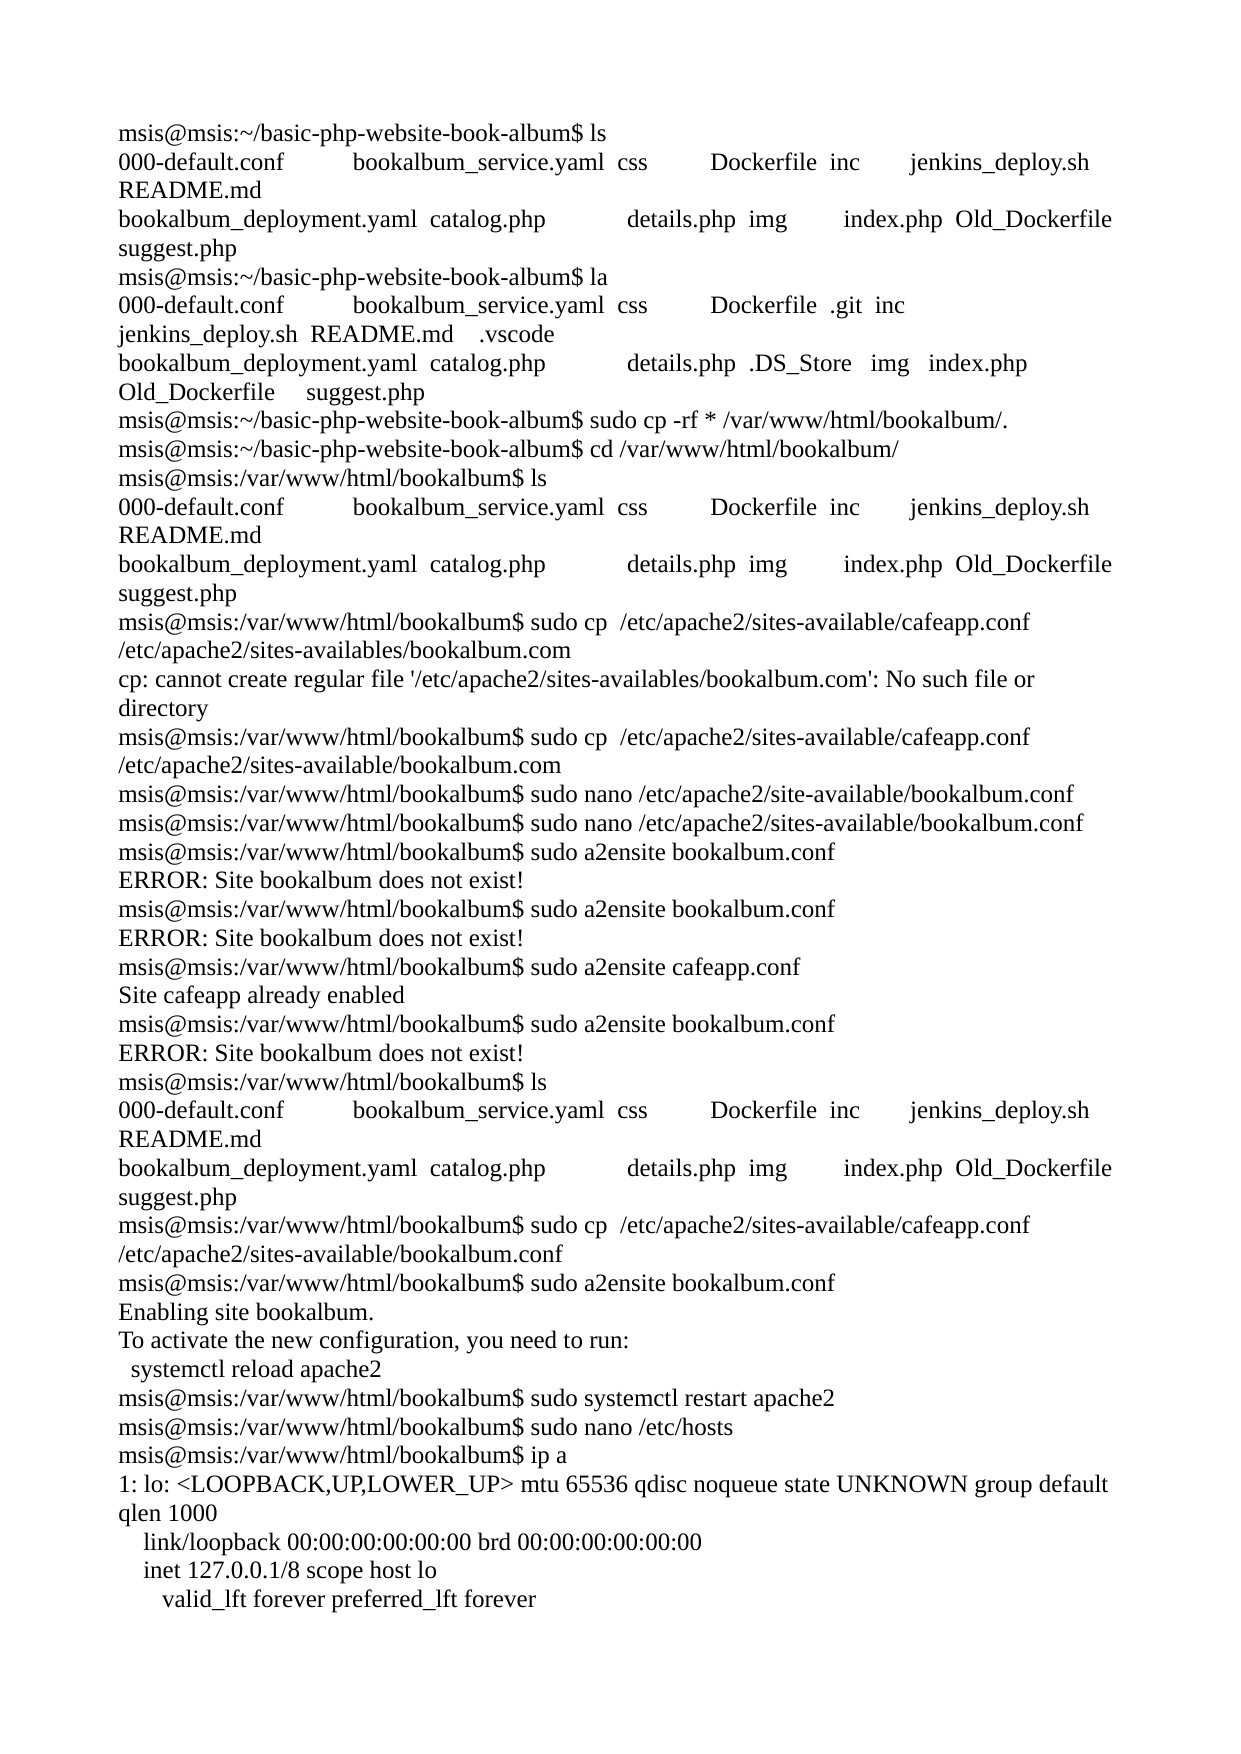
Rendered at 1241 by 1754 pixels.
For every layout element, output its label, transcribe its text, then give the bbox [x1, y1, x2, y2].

text ERROR: Site bookalbum does not exist! [118, 1038, 1122, 1067]
text msis@msis:~/basic-php-website-book-album$ la [118, 262, 1122, 291]
text valid_lft forever preferred_lft forever [118, 1584, 1122, 1613]
text systemctl reload apache2 [118, 1354, 1122, 1383]
text msis@msis:/var/www/html/bookalbum$ ip a [118, 1441, 1122, 1469]
text msis@msis:/var/www/html/bookalbum$ sudo a2ensite cafeapp.conf [118, 952, 1122, 981]
text inet 127.0.0.1/8 scope host lo [118, 1556, 1122, 1584]
text bookalbum_deployment.yaml catalog.php details.php img index.php Old_Dockerfile suggest.php [118, 549, 1122, 607]
text msis@msis:/var/www/html/bookalbum$ sudo a2ensite bookalbum.conf [118, 1009, 1122, 1038]
text bookalbum_deployment.yaml catalog.php details.php img index.php Old_Dockerfile suggest.php [118, 1153, 1122, 1211]
text msis@msis:/var/www/html/bookalbum$ sudo a2ensite bookalbum.conf [118, 1268, 1122, 1297]
text msis@msis:/var/www/html/bookalbum$ sudo cp /etc/apache2/sites-available/cafeapp.conf /etc/apache2/sites-availables/bookalbum.com [118, 607, 1122, 664]
text Enabling site bookalbum. [118, 1297, 1122, 1326]
text Site cafeapp already enabled [118, 981, 1122, 1009]
text msis@msis:/var/www/html/bookalbum$ sudo nano /etc/apache2/sites-available/bookalbum.conf [118, 808, 1122, 837]
text 1: lo: <LOOPBACK,UP,LOWER_UP> mtu 65536 qdisc noqueue state UNKNOWN group default qlen 1000 [118, 1469, 1122, 1527]
text ERROR: Site bookalbum does not exist! [118, 866, 1122, 894]
text msis@msis:~/basic-php-website-book-album$ cd /var/www/html/bookalbum/ [118, 434, 1122, 463]
text cp: cannot create regular file '/etc/apache2/sites-availables/bookalbum.com': No such file or directory [118, 664, 1122, 722]
text bookalbum_deployment.yaml catalog.php details.php .DS_Store img index.php Old_Dockerfile suggest.php [118, 348, 1122, 406]
text msis@msis:~/basic-php-website-book-album$ ls [118, 118, 1122, 147]
text To activate the new configuration, you need to run: [118, 1326, 1122, 1354]
text msis@msis:/var/www/html/bookalbum$ sudo systemctl restart apache2 [118, 1383, 1122, 1412]
text msis@msis:/var/www/html/bookalbum$ sudo nano /etc/apache2/site-available/bookalbum.conf [118, 779, 1122, 808]
text 000-default.conf bookalbum_service.yaml css Dockerfile .git inc jenkins_deploy.sh README.md .vscode [118, 291, 1122, 348]
text msis@msis:/var/www/html/bookalbum$ sudo cp /etc/apache2/sites-available/cafeapp.conf /etc/apache2/sites-available/bookalbum.conf [118, 1211, 1122, 1268]
text bookalbum_deployment.yaml catalog.php details.php img index.php Old_Dockerfile suggest.php [118, 204, 1122, 262]
text msis@msis:/var/www/html/bookalbum$ ls [118, 463, 1122, 492]
text 000-default.conf bookalbum_service.yaml css Dockerfile inc jenkins_deploy.sh README.md [118, 492, 1122, 549]
text ERROR: Site bookalbum does not exist! [118, 923, 1122, 952]
text msis@msis:/var/www/html/bookalbum$ sudo nano /etc/hosts [118, 1412, 1122, 1441]
text link/loopback 00:00:00:00:00:00 brd 00:00:00:00:00:00 [118, 1527, 1122, 1556]
text msis@msis:~/basic-php-website-book-album$ sudo cp -rf * /var/www/html/bookalbum/. [118, 406, 1122, 434]
text msis@msis:/var/www/html/bookalbum$ sudo a2ensite bookalbum.conf [118, 837, 1122, 866]
text msis@msis:/var/www/html/bookalbum$ sudo cp /etc/apache2/sites-available/cafeapp.conf /etc/apache2/sites-available/bookalbum.com [118, 722, 1122, 779]
text msis@msis:/var/www/html/bookalbum$ ls [118, 1067, 1122, 1096]
text 000-default.conf bookalbum_service.yaml css Dockerfile inc jenkins_deploy.sh README.md [118, 147, 1122, 204]
text 000-default.conf bookalbum_service.yaml css Dockerfile inc jenkins_deploy.sh README.md [118, 1096, 1122, 1153]
text msis@msis:/var/www/html/bookalbum$ sudo a2ensite bookalbum.conf [118, 894, 1122, 923]
